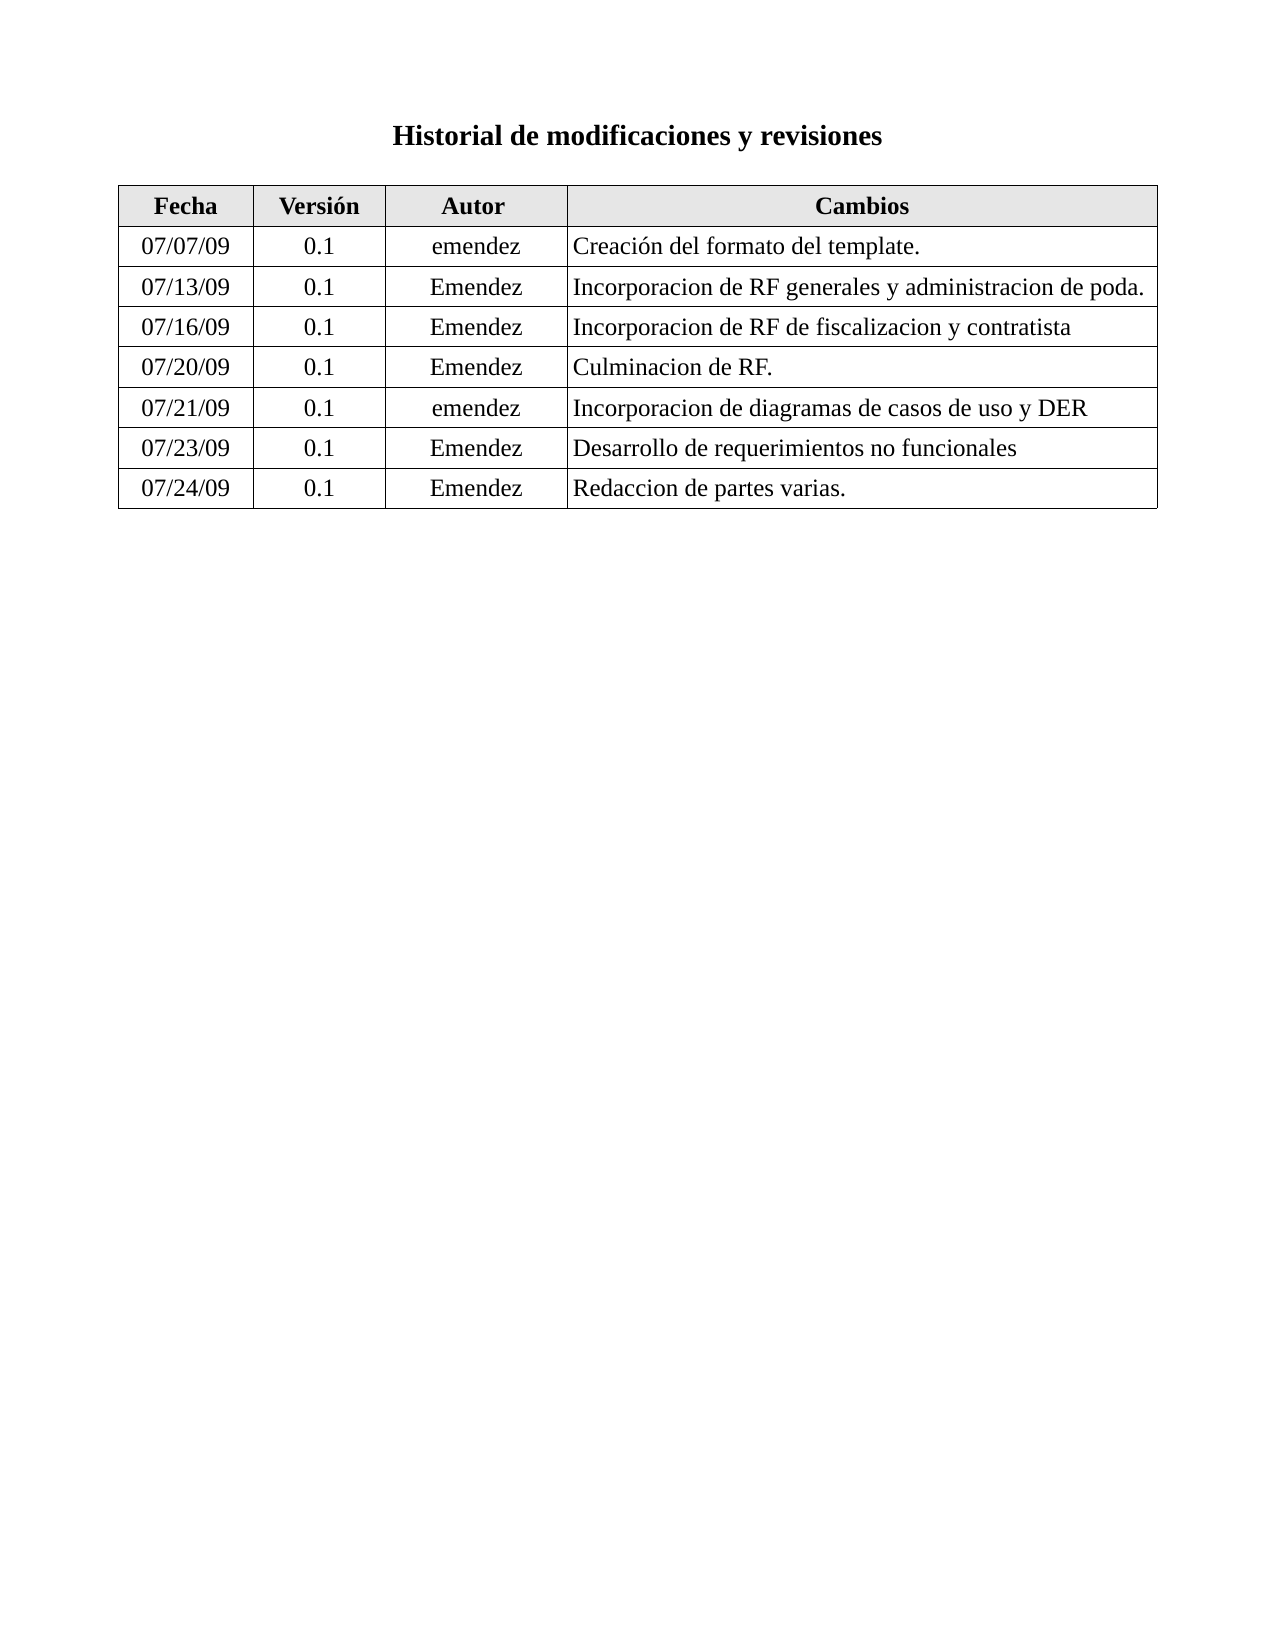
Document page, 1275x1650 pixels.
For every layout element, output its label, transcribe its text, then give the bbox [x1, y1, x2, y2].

table_cell Emendez [386, 347, 567, 387]
table_cell 13/07/09 [119, 267, 253, 306]
table_header Cambios [568, 186, 1157, 226]
table_cell 0.1 [254, 428, 385, 467]
table_cell 0.1 [254, 307, 385, 346]
table_cell Emendez [386, 307, 567, 346]
table_cell Emendez [386, 469, 567, 508]
table_cell Redaccion de partes varias. [568, 469, 1157, 508]
table_header Fecha [119, 186, 253, 226]
table_cell 20/07/09 [119, 347, 253, 387]
table_cell 0.1 [254, 267, 385, 306]
table_cell 24/07/09 [119, 469, 253, 508]
table_cell 21/07/09 [119, 388, 253, 427]
table_cell 0.1 [254, 347, 385, 387]
table_cell Incorporacion de RF de fiscalizacion y contratista [568, 307, 1157, 346]
text Historial de modificaciones y revisiones [118, 118, 1157, 152]
table_header Versión [254, 186, 385, 226]
table_cell Incorporacion de diagramas de casos de uso y DER [568, 388, 1157, 427]
table_cell Desarrollo de requerimientos no funcionales [568, 428, 1157, 467]
table_cell 16/07/09 [119, 307, 253, 346]
table_cell Creación del formato del template. [568, 227, 1157, 266]
table_cell emendez [386, 227, 567, 266]
table_cell 0.1 [254, 469, 385, 508]
table_cell 07/07/09 [119, 227, 253, 266]
table_cell Culminacion de RF. [568, 347, 1157, 387]
table_cell 23/07/09 [119, 428, 253, 467]
table_cell Emendez [386, 428, 567, 467]
table_cell Emendez [386, 267, 567, 306]
table_cell Incorporacion de RF generales y administracion de poda. [568, 267, 1157, 306]
table_cell emendez [386, 388, 567, 427]
table_cell 0,1 [254, 227, 385, 266]
table_cell 0.1 [254, 388, 385, 427]
table_header Autor [386, 186, 567, 226]
